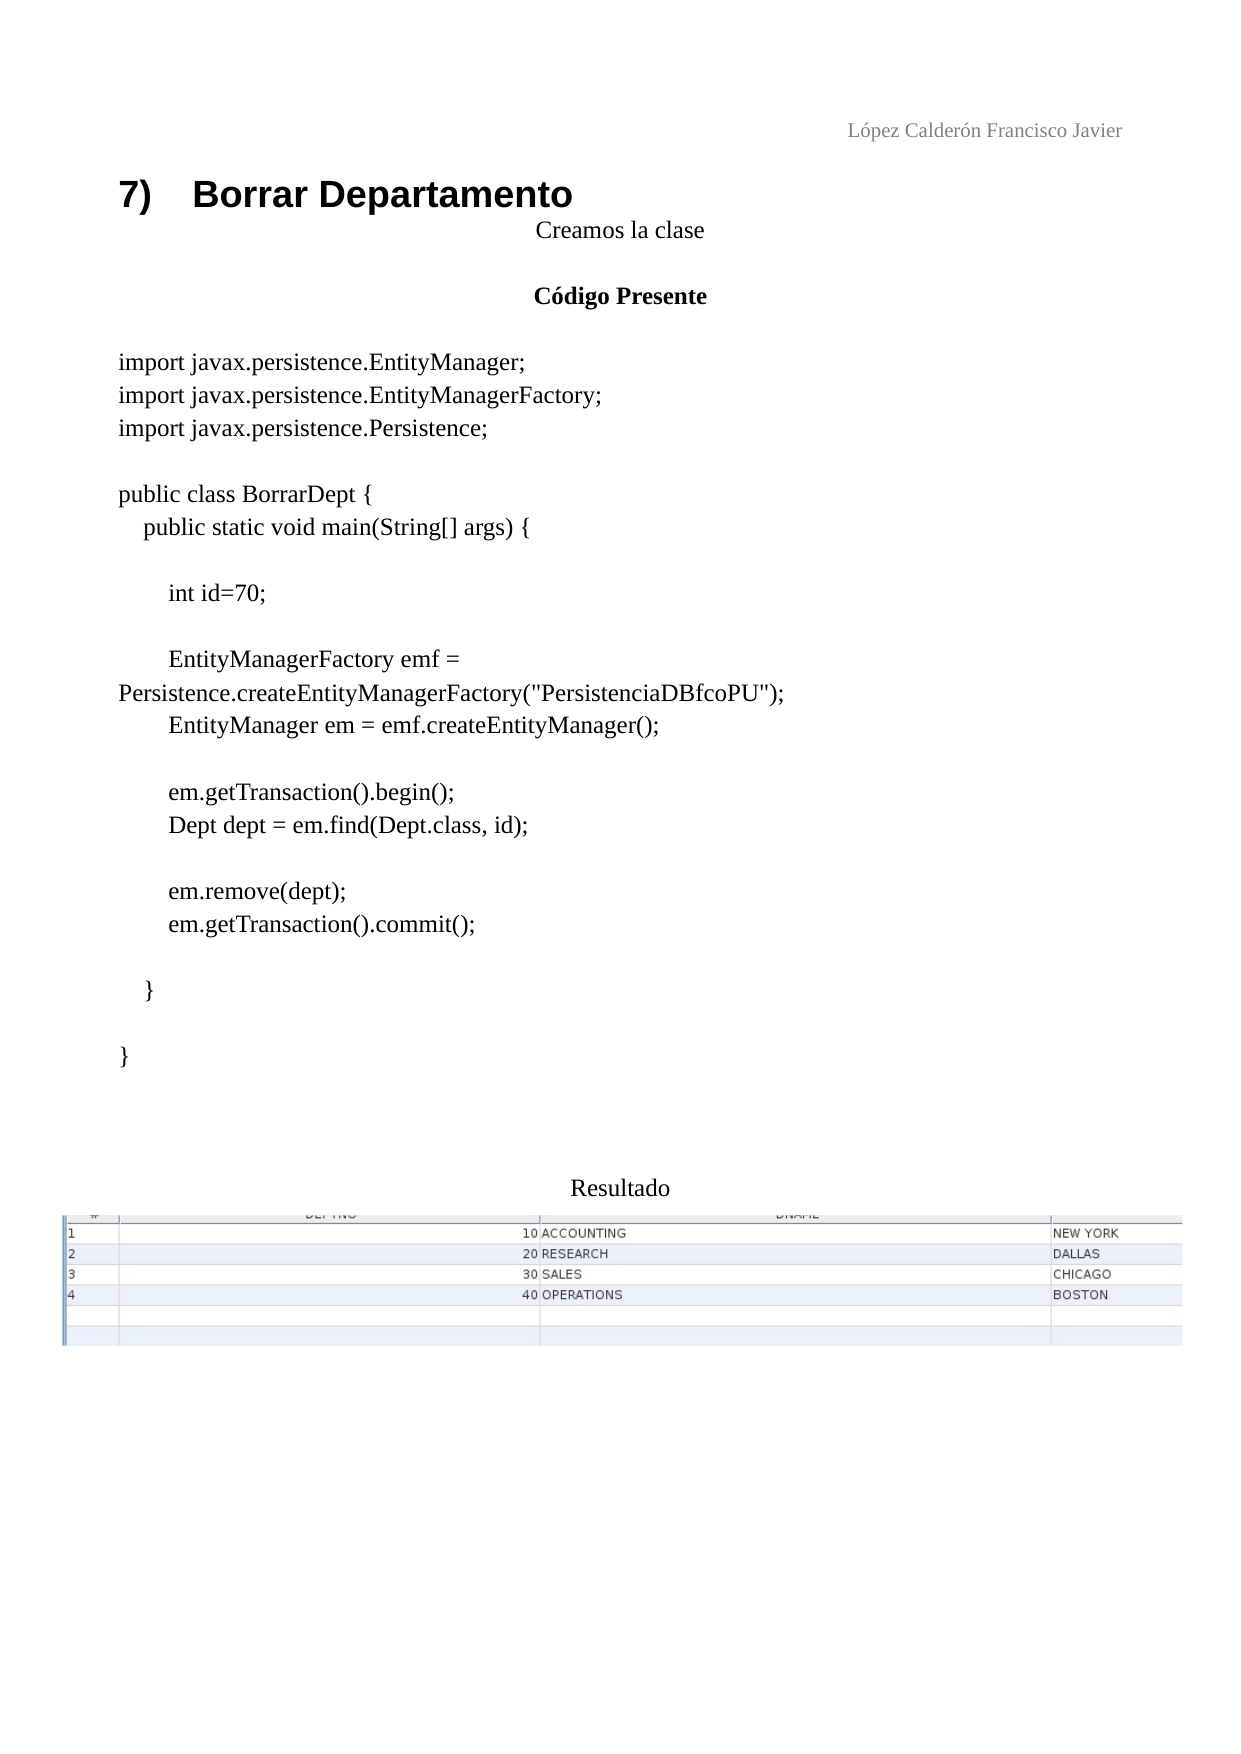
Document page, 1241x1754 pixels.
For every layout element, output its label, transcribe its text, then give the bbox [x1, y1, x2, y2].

text Dept dept = em.find(Dept.class, id); [118, 810, 1122, 838]
text } [118, 1041, 1122, 1069]
text em.getTransaction().commit(); [118, 909, 1122, 937]
text import javax.persistence.Persistence; [118, 413, 1122, 442]
picture [61, 1215, 1183, 1346]
text Código Presente [118, 281, 1122, 310]
text import javax.persistence.EntityManager; [118, 347, 1122, 376]
text import javax.persistence.EntityManagerFactory; [118, 380, 1122, 409]
text Resultado [118, 1173, 1122, 1202]
text } [118, 975, 1122, 1003]
subtitle Borrar Departamento [118, 172, 1122, 215]
text em.remove(dept); [118, 876, 1122, 904]
text public class BorrarDept { [118, 479, 1122, 508]
text Creamos la clase [118, 215, 1122, 244]
text em.getTransaction().begin(); [118, 777, 1122, 805]
text int id=70; [118, 578, 1122, 607]
text EntityManager em = emf.createEntityManager(); [118, 711, 1122, 739]
text public static void main(String[] args) { [118, 512, 1122, 541]
text EntityManagerFactory emf = Persistence.createEntityManagerFactory("PersistenciaDBfcoPU"); [118, 644, 1122, 706]
